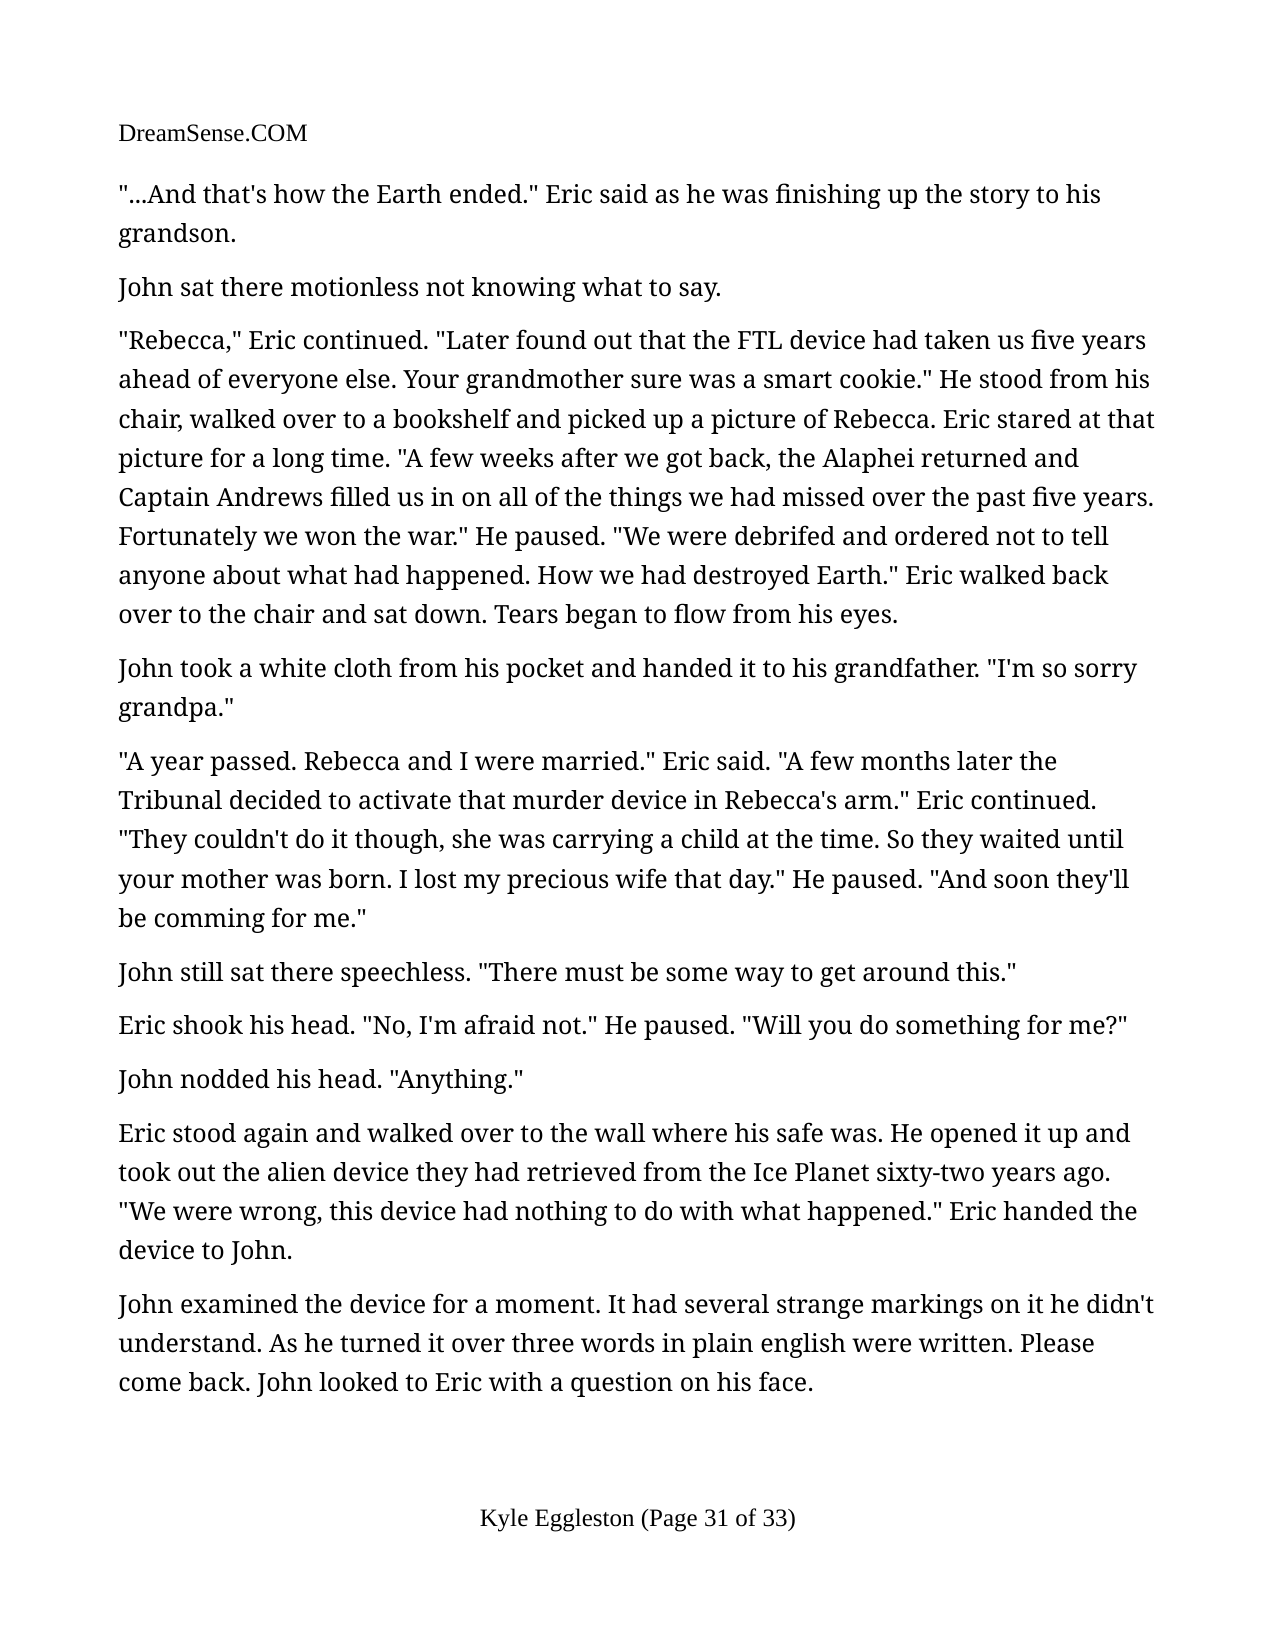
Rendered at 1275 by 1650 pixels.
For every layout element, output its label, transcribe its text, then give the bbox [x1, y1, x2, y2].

text "...And that's how the Earth ended." Eric said as he was finishing up the story to his grandson. [118, 176, 1157, 249]
text John took a white cloth from his pocket and handed it to his grandfather. "I'm so sorry grandpa." [118, 651, 1157, 724]
text John still sat there speechless. "There must be some way to get around this." [118, 954, 1157, 988]
text Eric shook his head. "No, I'm afraid not." He paused. "Will you do something for me?" [118, 1008, 1157, 1042]
text "A year passed. Rebecca and I were married." Eric said. "A few months later the Tribunal decided to activate that murder device in Rebecca's arm." Eric continued. "They couldn't do it though, she was carrying a child at the time. So they waited until your mother was born. I lost my precious wife that day." He paused. "And soon they'll be comming for me." [118, 744, 1157, 934]
text John nodded his head. "Anything." [118, 1062, 1157, 1096]
text Eric stood again and walked over to the wall where his safe was. He opened it up and took out the alien device they had retrieved from the Ice Planet sixty-two years ago. "We were wrong, this device had nothing to do with what happened." Eric handed the device to John. [118, 1116, 1157, 1267]
text "Rebecca," Eric continued. "Later found out that the FTL device had taken us five years ahead of everyone else. Your grandmother sure was a smart cookie." He stood from his chair, walked over to a bookshelf and picked up a picture of Rebecca. Eric stared at that picture for a long time. "A few weeks after we got back, the Alaphei returned and Captain Andrews filled us in on all of the things we had missed over the past five years. Fortunately we won the war." He paused. "We were debrifed and ordered not to tell anyone about what had happened. How we had destroyed Earth." Eric walked back over to the chair and sat down. Tears began to flow from his eyes. [118, 323, 1157, 631]
text John sat there motionless not knowing what to say. [118, 269, 1157, 303]
text John examined the device for a moment. It had several strange markings on it he didn't understand. As he turned it over three words in plain english were written. Please come back. John looked to Eric with a question on his face. [118, 1287, 1157, 1399]
